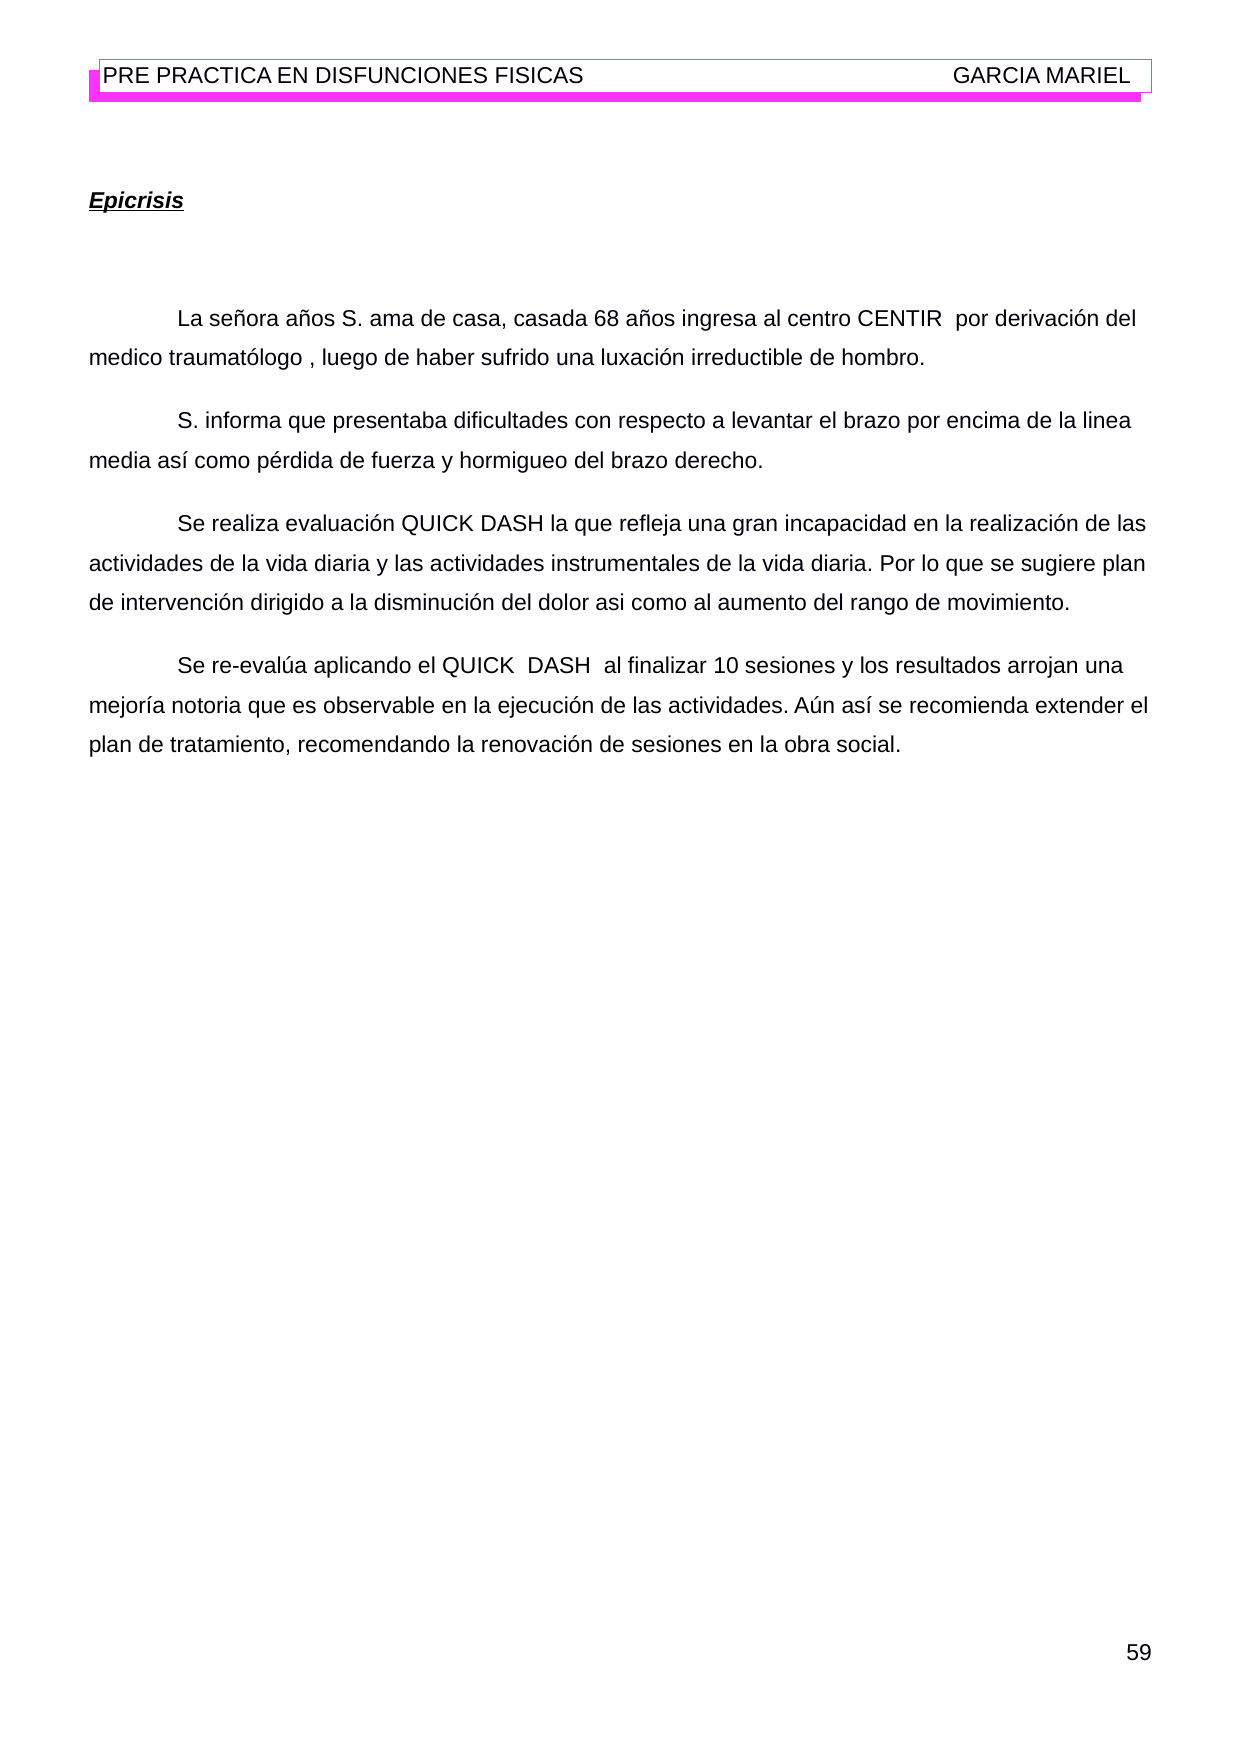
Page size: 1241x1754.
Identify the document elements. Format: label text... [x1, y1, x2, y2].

text Se re-evalúa aplicando el QUICK DASH al finalizar 10 sesiones y los resultados arrojan una mejoría notoria que es observable en la ejecución de las actividades. Aún así se recomienda extender el plan de tratamiento, recomendando la renovación de sesiones en la obra social. [88, 652, 1152, 757]
text La señora años S. ama de casa, casada 68 años ingresa al centro CENTIR por derivación del medico traumatólogo , luego de haber sufrido una luxación irreductible de hombro. [88, 305, 1152, 371]
text S. informa que presentaba dificultades con respecto a levantar el brazo por encima de la linea media así como pérdida de fuerza y hormigueo del brazo derecho. [88, 407, 1152, 473]
text Se realiza evaluación QUICK DASH la que refleja una gran incapacidad en la realización de las actividades de la vida diaria y las actividades instrumentales de la vida diaria. Por lo que se sugiere plan de intervención dirigido a la disminución del dolor asi como al aumento del rango de movimiento. [88, 510, 1152, 615]
subtitle Epicrisis [88, 187, 1152, 214]
